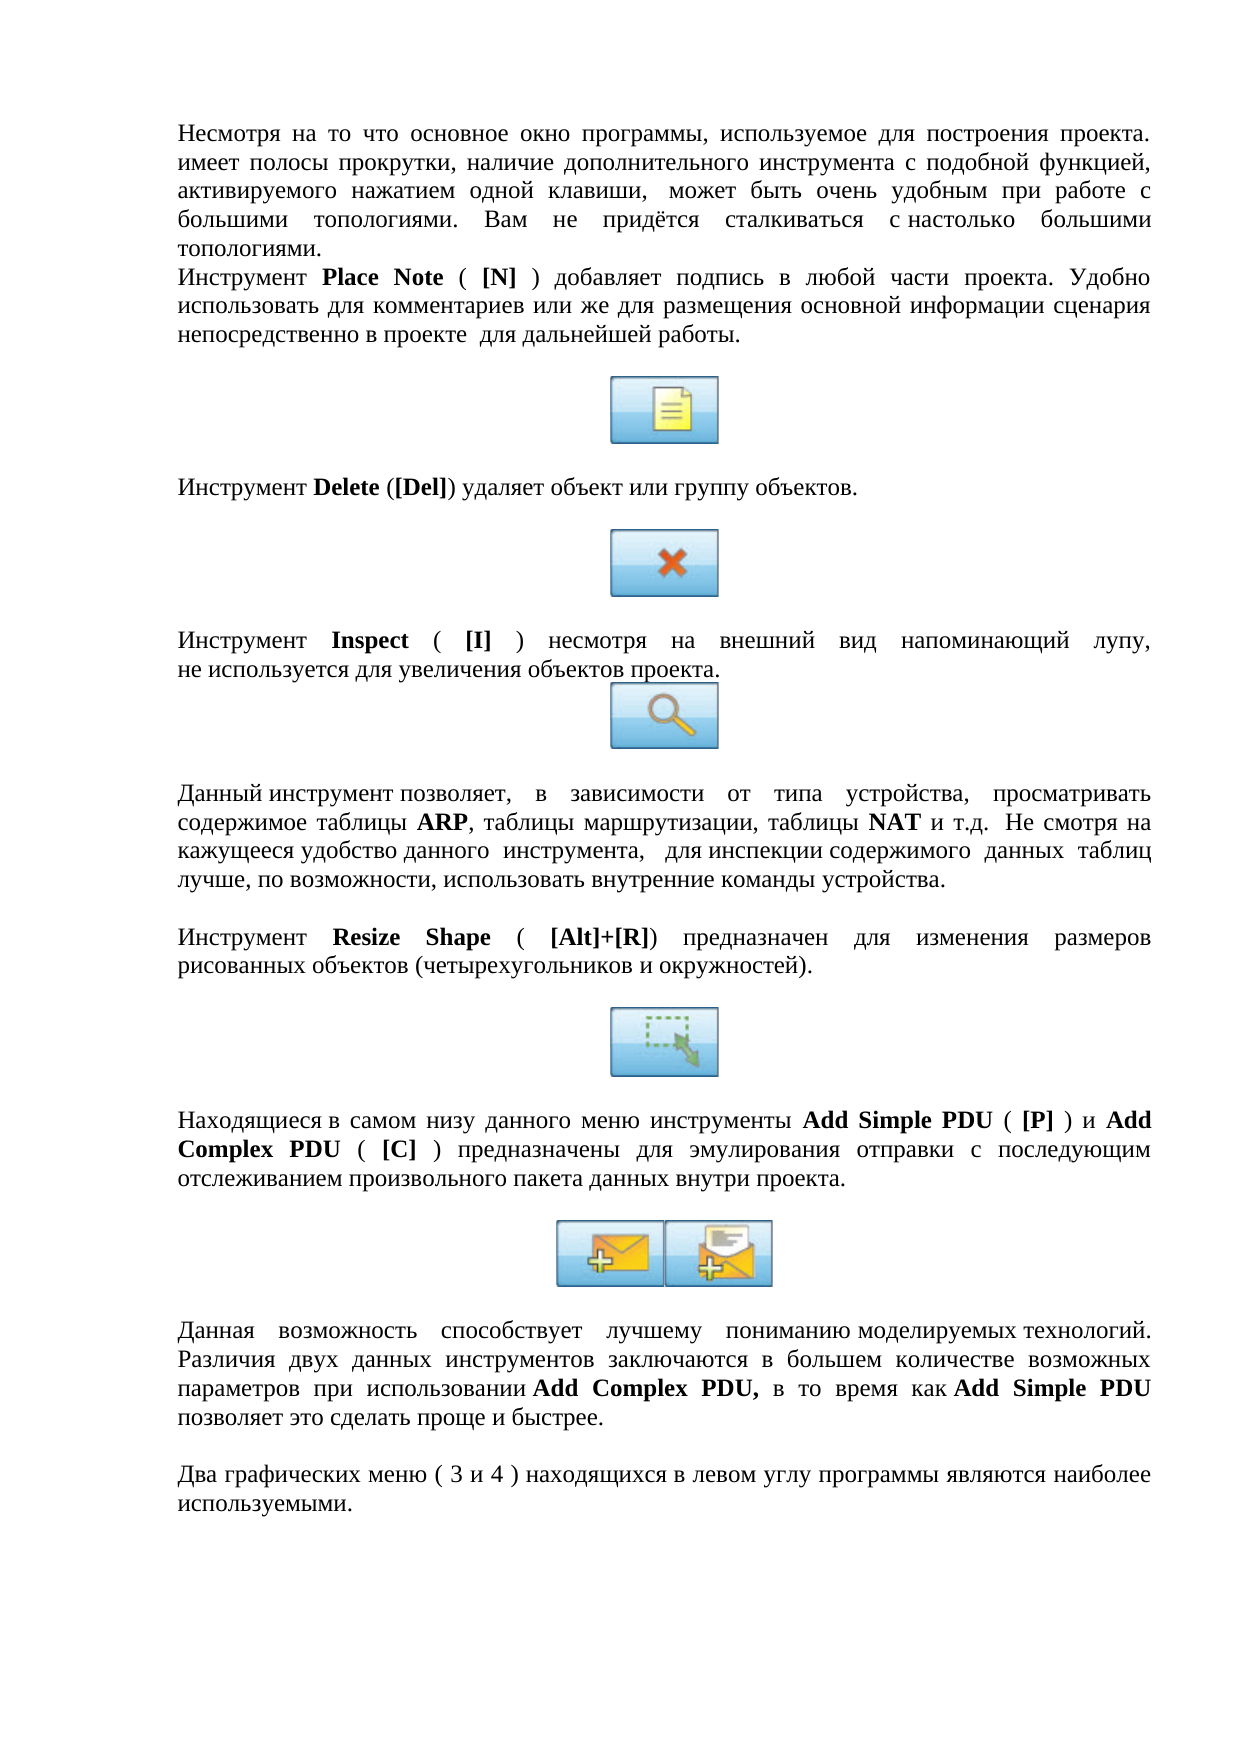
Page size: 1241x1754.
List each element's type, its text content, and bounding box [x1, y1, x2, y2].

picture [610, 529, 719, 597]
text Данная возможность способствует лучшему пониманию моделируемых технологий. Различия двух данных инструментов заключаются в большем количестве возможных параметров при использовании Add Complex PDU, в то время как Add Simple PDU позволяет это сделать проще и быстрее. [177, 1316, 1152, 1431]
text Инструмент Resize Shape ( [Alt]+[R]) предназначен для изменения размеров рисованных объектов (четырехугольников и окружностей). [177, 922, 1152, 979]
text Несмотря на то что основное окно программы, используемое для построения проекта. имеет полосы прокрутки, наличие дополнительного инструмента с подобной функцией, активируемого нажатием одной клавиши, может быть очень удобным при работе с большими топологиями. Вам не придётся сталкиваться с настолько большими топологиями. [177, 118, 1152, 262]
picture [610, 682, 719, 749]
text Инструмент Inspect ( [I] ) несмотря на внешний вид напоминающий лупу, не используется для увеличения объектов проекта. [177, 596, 1152, 682]
text Находящиеся в самом низу данного меню инструменты Add Simple PDU ( [P] ) и Add Complex PDU ( [C] ) предназначены для эмулирования отправки с последующим отслеживанием произвольного пакета данных внутри проекта. [177, 1105, 1152, 1192]
picture [610, 376, 719, 444]
text Два графических меню ( 3 и 4 ) находящихся в левом углу программы являются наиболее используемыми. [177, 1459, 1152, 1517]
picture [556, 1220, 773, 1287]
text Данный инструмент позволяет, в зависимости от типа устройства, просматривать содержимое таблицы ARP, таблицы маршрутизации, таблицы NAT и т.д. Не смотря на кажущееся удобство данного инструмента, для инспекции содержимого данных таблиц лучше, по возможности, использовать внутренние команды устройства. [177, 778, 1152, 893]
picture [610, 1007, 719, 1077]
text Инструмент Delete ([Del]) удаляет объект или группу объектов. [177, 472, 1152, 501]
text Инструмент Place Note ( [N] ) добавляет подпись в любой части проекта. Удобно использовать для комментариев или же для размещения основной информации сценария непосредственно в проекте для дальнейшей работы. [177, 262, 1152, 348]
